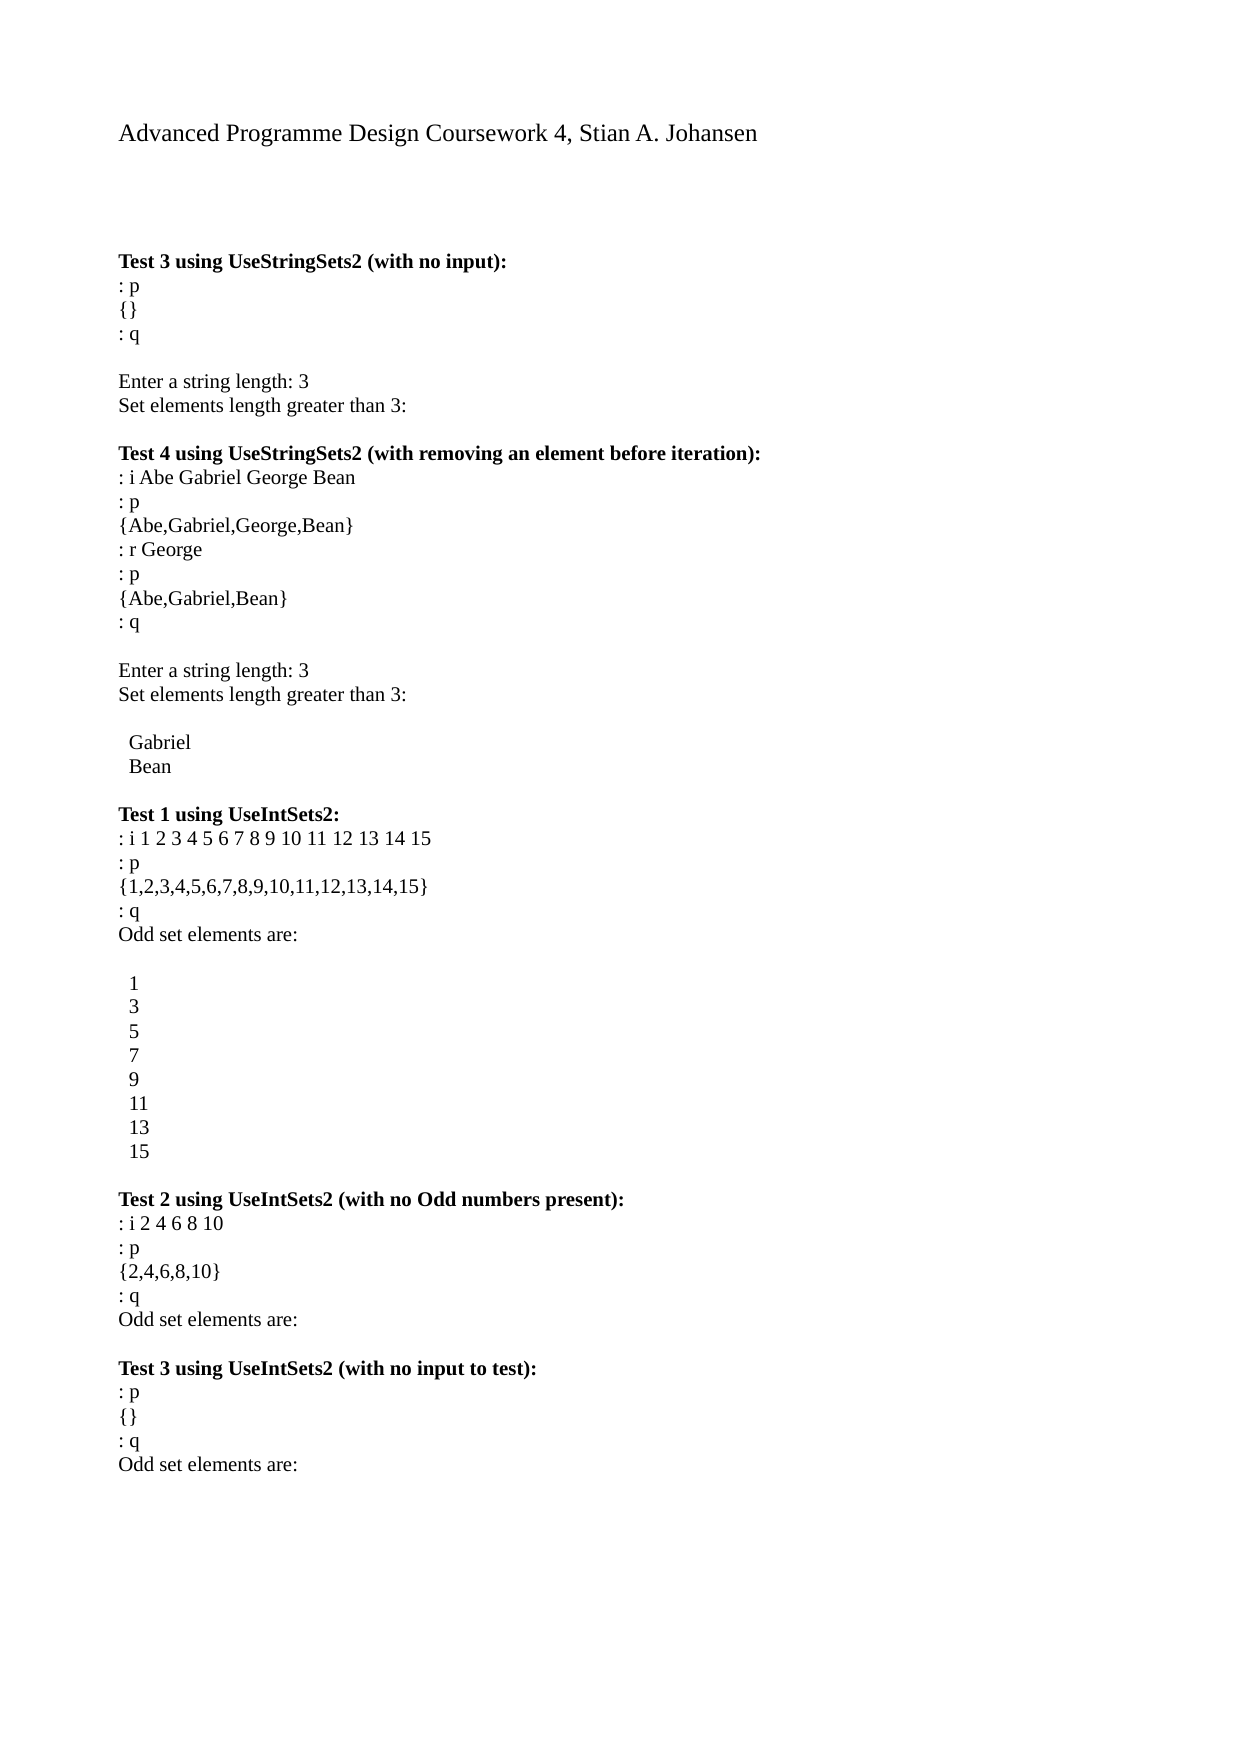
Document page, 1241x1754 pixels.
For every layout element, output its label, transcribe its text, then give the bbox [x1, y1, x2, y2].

text : q [118, 898, 1122, 922]
text 7 [118, 1043, 1122, 1067]
text : r George [118, 537, 1122, 561]
text {1,2,3,4,5,6,7,8,9,10,11,12,13,14,15} [118, 874, 1122, 898]
text : q [118, 609, 1122, 633]
text {} [118, 1403, 1122, 1428]
text : p [118, 850, 1122, 874]
text Gabriel [118, 730, 1122, 754]
text {} [118, 297, 1122, 321]
text 3 [118, 994, 1122, 1018]
text Test 4 using UseStringSets2 (with removing an element before iteration): [118, 441, 1122, 465]
text : p [118, 1235, 1122, 1259]
text : p [118, 489, 1122, 513]
text Test 1 using UseIntSets2: [118, 802, 1122, 826]
text 15 [118, 1139, 1122, 1163]
text 11 [118, 1091, 1122, 1115]
text Odd set elements are: [118, 1307, 1122, 1331]
text : q [118, 1428, 1122, 1452]
text 13 [118, 1115, 1122, 1139]
text : p [118, 273, 1122, 297]
text Test 3 using UseStringSets2 (with no input): [118, 248, 1122, 273]
text : i Abe Gabriel George Bean [118, 465, 1122, 489]
text : p [118, 561, 1122, 585]
text {Abe,Gabriel,George,Bean} [118, 513, 1122, 537]
text Enter a string length: 3 [118, 369, 1122, 393]
text Test 2 using UseIntSets2 (with no Odd numbers present): [118, 1187, 1122, 1211]
text : q [118, 321, 1122, 345]
text {2,4,6,8,10} [118, 1259, 1122, 1283]
text Odd set elements are: [118, 1452, 1122, 1476]
text 9 [118, 1067, 1122, 1091]
text Odd set elements are: [118, 922, 1122, 946]
text Bean [118, 754, 1122, 778]
text : p [118, 1379, 1122, 1403]
text {Abe,Gabriel,Bean} [118, 585, 1122, 609]
text Set elements length greater than 3: [118, 682, 1122, 706]
text Test 3 using UseIntSets2 (with no input to test): [118, 1355, 1122, 1379]
text 5 [118, 1018, 1122, 1043]
text : i 1 2 3 4 5 6 7 8 9 10 11 12 13 14 15 [118, 826, 1122, 850]
text Enter a string length: 3 [118, 658, 1122, 682]
text : q [118, 1283, 1122, 1307]
text : i 2 4 6 8 10 [118, 1211, 1122, 1235]
text Set elements length greater than 3: [118, 393, 1122, 417]
text 1 [118, 970, 1122, 994]
